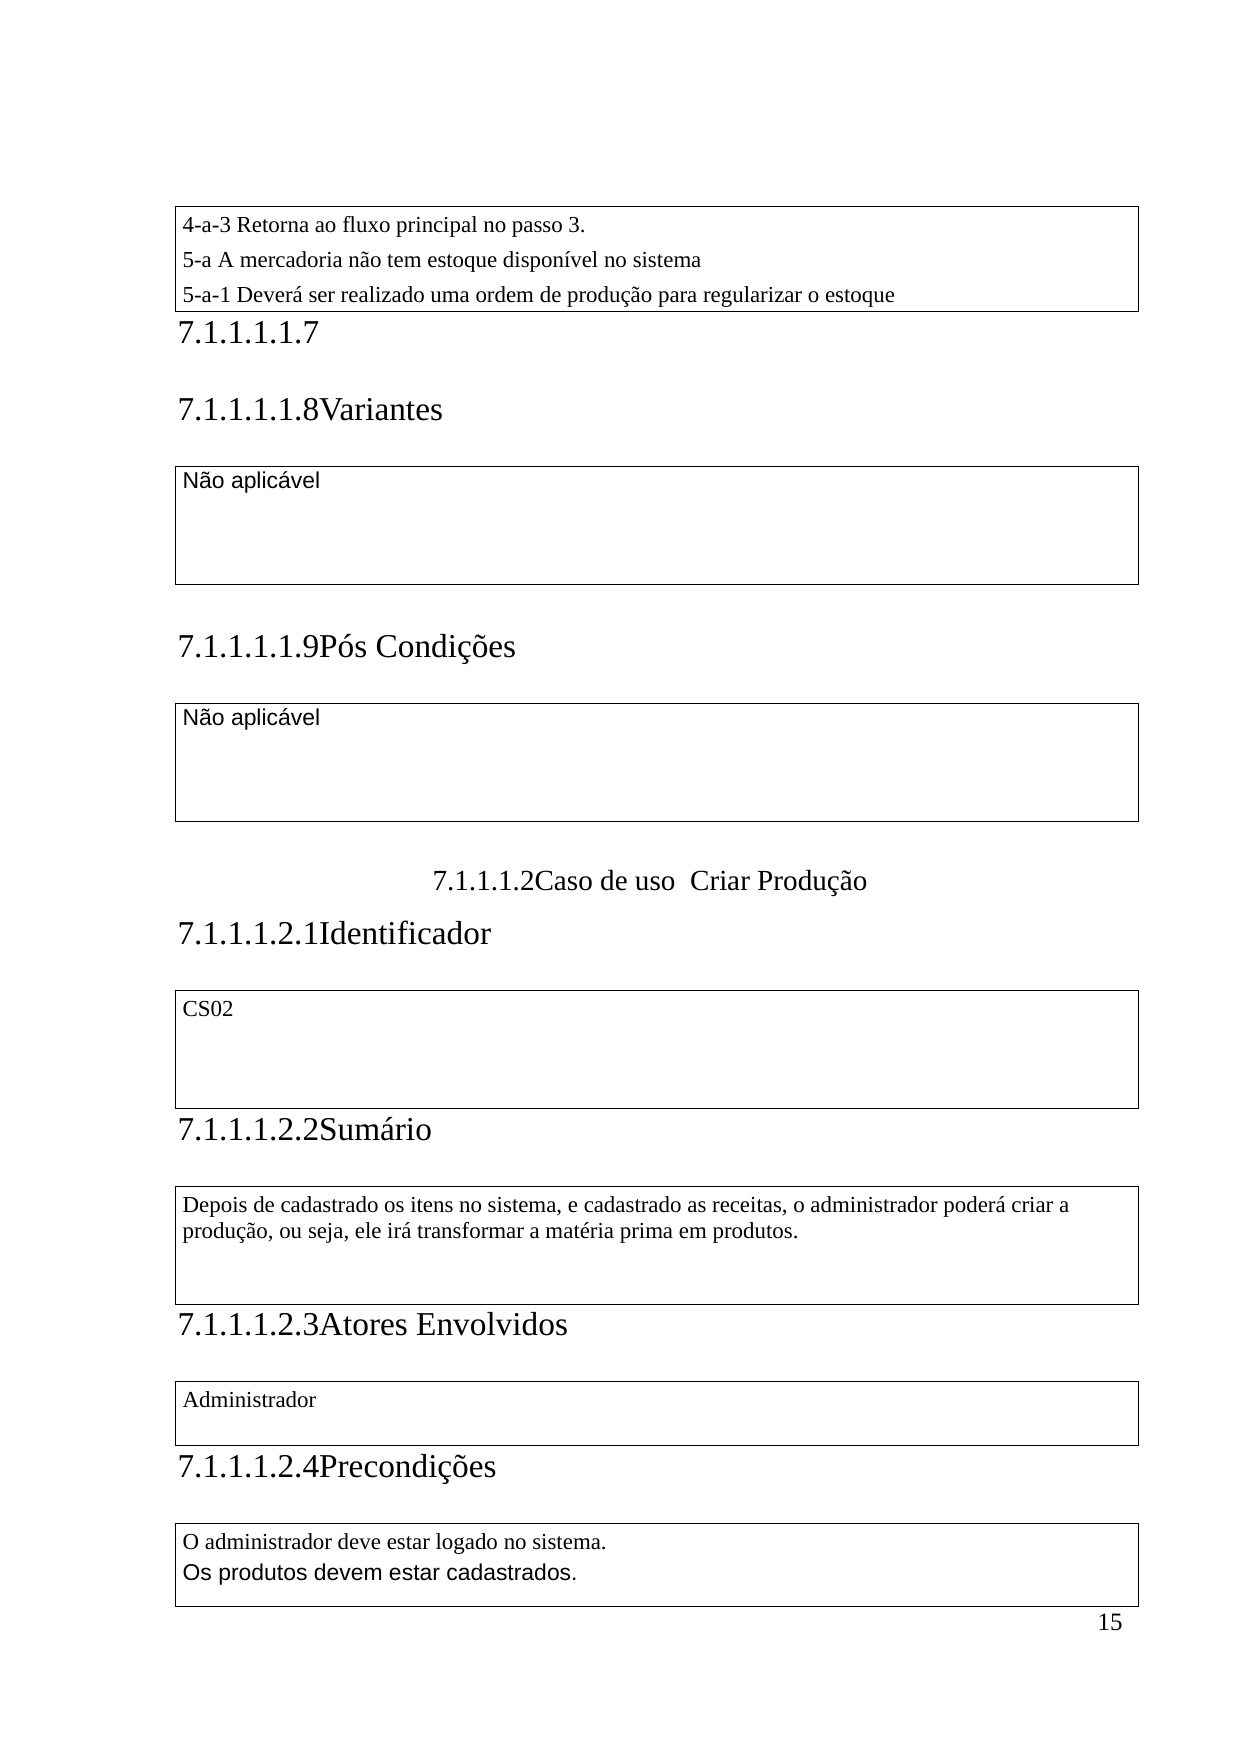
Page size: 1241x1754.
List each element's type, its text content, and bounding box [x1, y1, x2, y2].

subtitle Atores Envolvidos [177, 1305, 1122, 1343]
subtitle Variantes [177, 389, 1122, 427]
subtitle Precondições [177, 1446, 1122, 1484]
table_header Não aplicável [176, 704, 1138, 821]
table_header Administrador [176, 1382, 1138, 1445]
table_header CS02 [176, 991, 1138, 1108]
subtitle Sumário [177, 1109, 1122, 1147]
table_header 4-a-3 Retorna ao fluxo principal no passo 3. 5-a A mercadoria não tem estoque disponível no sistema 5-a-1 Deverá ser realizado uma ordem de produção para regularizar o estoque [176, 207, 1138, 311]
table_header Não aplicável [176, 467, 1138, 583]
subtitle Caso de uso Criar Produção [177, 863, 1122, 896]
subtitle Identificador [177, 913, 1122, 951]
table_header Depois de cadastrado os itens no sistema, e cadastrado as receitas, o administrador poderá criar a produção, ou seja, ele irá transformar a matéria prima em produtos. [176, 1187, 1138, 1303]
table_header O administrador deve estar logado no sistema. Os produtos devem estar cadastrados. [176, 1524, 1138, 1606]
subtitle Pós Condições [177, 626, 1122, 664]
